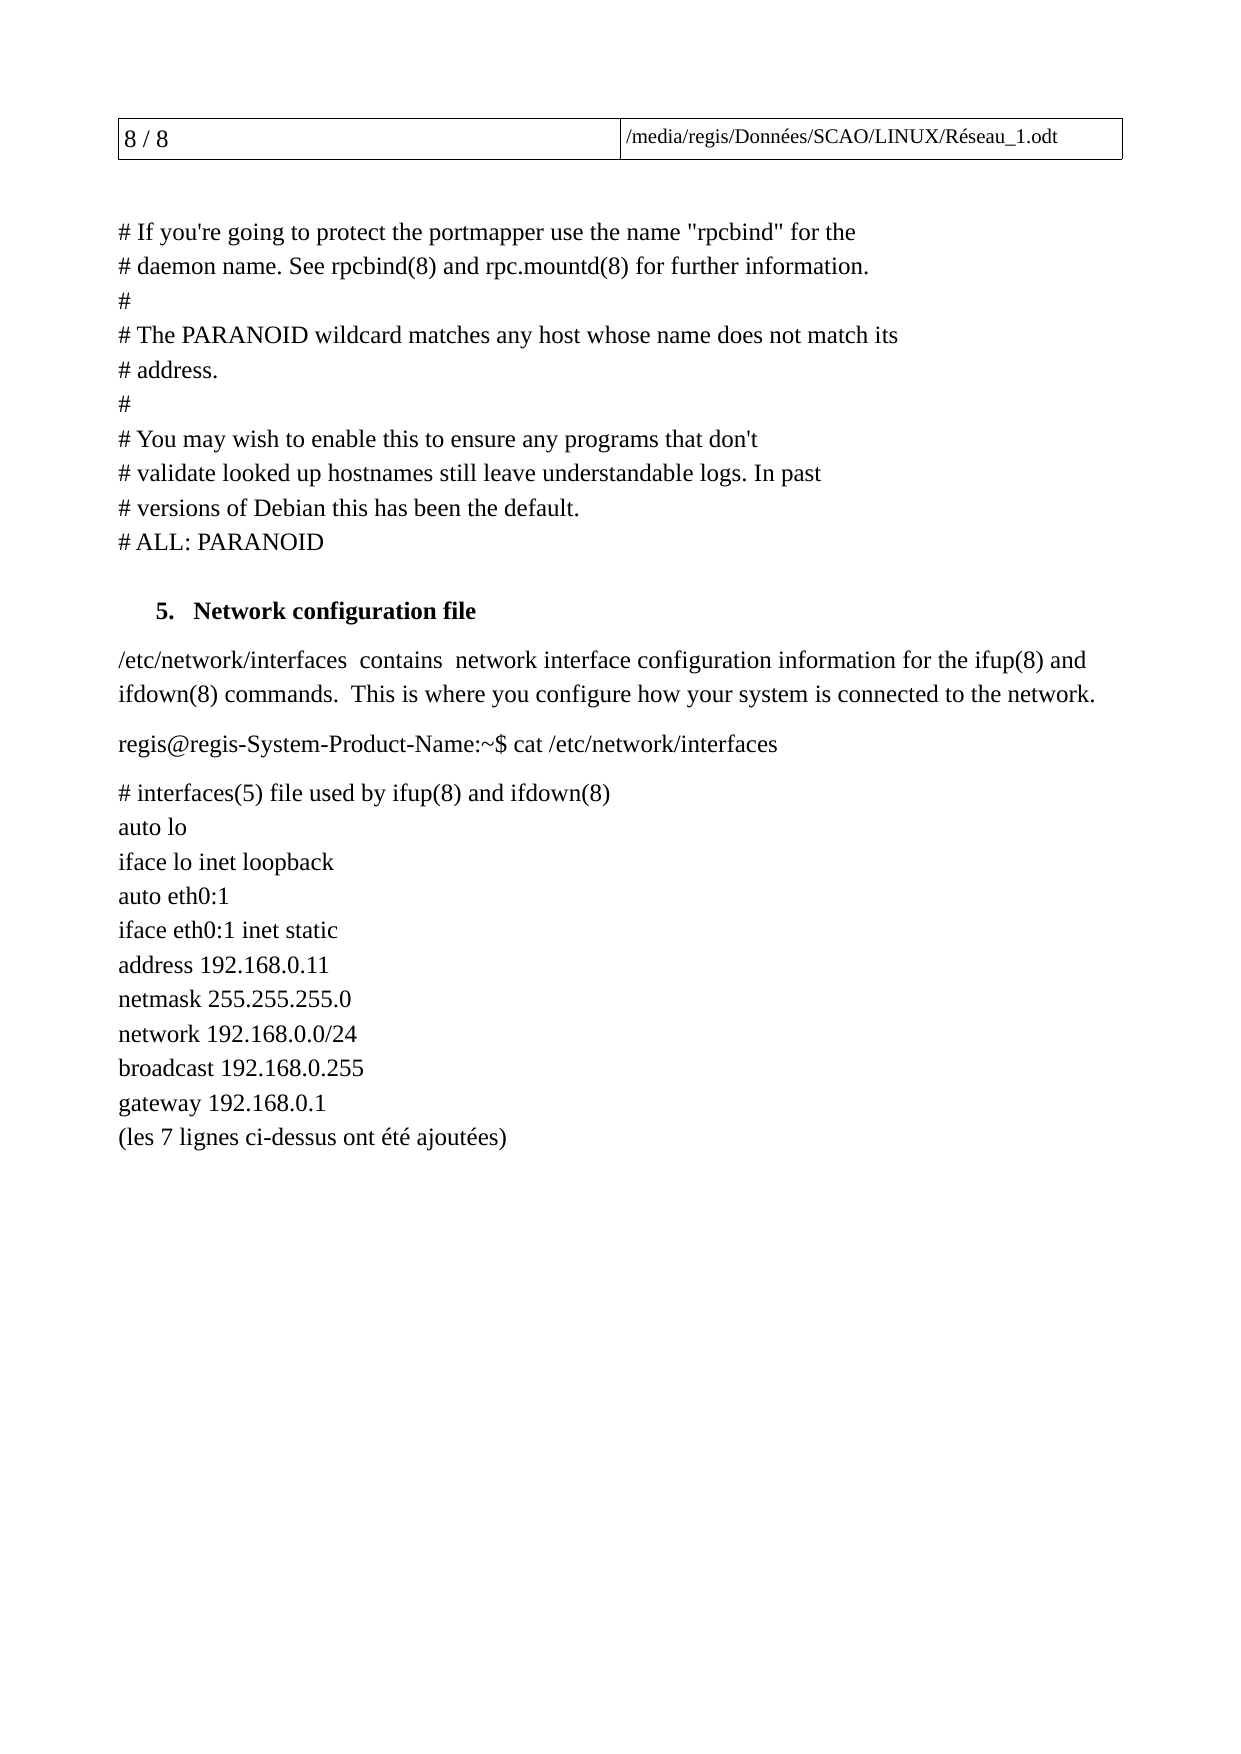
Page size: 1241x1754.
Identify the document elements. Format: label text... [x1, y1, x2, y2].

text iface eth0:1 inet static [118, 916, 1122, 944]
text # versions of Debian this has been the default. [118, 493, 1122, 521]
text # [118, 389, 1122, 418]
text netmask 255.255.255.0 [118, 984, 1122, 1013]
text auto lo [118, 812, 1122, 841]
text address 192.168.0.11 [118, 950, 1122, 979]
text gateway 192.168.0.1 [118, 1088, 1122, 1117]
text # [118, 286, 1122, 314]
text # The PARANOID wildcard matches any host whose name does not match its [118, 320, 1122, 349]
text # validate looked up hostnames still leave understandable logs. In past [118, 458, 1122, 487]
text /etc/network/interfaces contains network interface configuration information for the ifup(8) and ifdown(8) commands. This is where you configure how your system is connected to the network. [118, 645, 1122, 708]
text broadcast 192.168.0.255 [118, 1053, 1122, 1082]
text # address. [118, 355, 1122, 383]
text auto eth0:1 [118, 881, 1122, 910]
list Network configuration file [156, 596, 1122, 625]
text # interfaces(5) file used by ifup(8) and ifdown(8) [118, 778, 1122, 806]
text # You may wish to enable this to ensure any programs that don't [118, 424, 1122, 452]
text # daemon name. See rpcbind(8) and rpc.mountd(8) for further information. [118, 251, 1122, 280]
text regis@regis-System-Product-Name:~$ cat /etc/network/interfaces [118, 729, 1122, 757]
text # If you're going to protect the portmapper use the name "rpcbind" for the [118, 217, 1122, 246]
text (les 7 lignes ci-dessus ont été ajoutées) [118, 1122, 1122, 1151]
text # ALL: PARANOID [118, 527, 1122, 556]
text network 192.168.0.0/24 [118, 1019, 1122, 1048]
text iface lo inet loopback [118, 847, 1122, 875]
